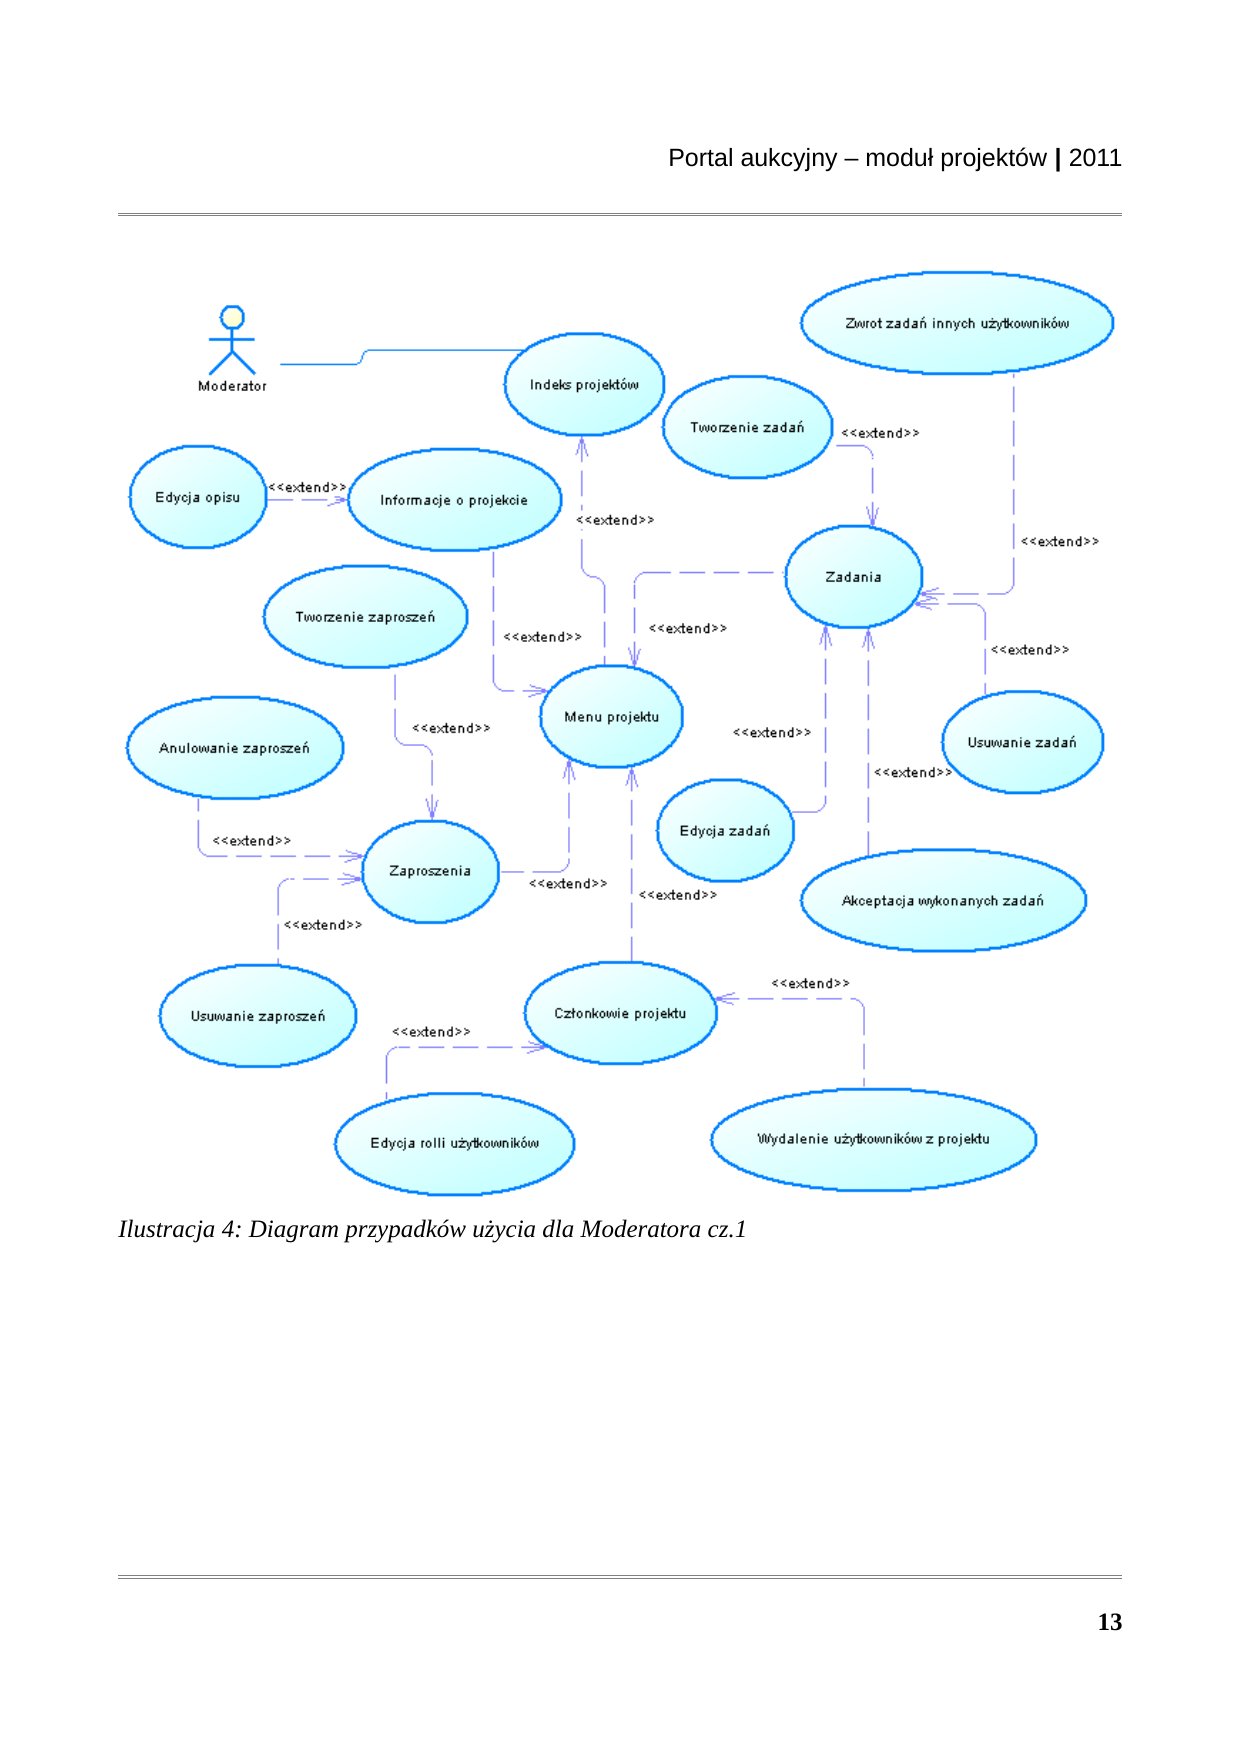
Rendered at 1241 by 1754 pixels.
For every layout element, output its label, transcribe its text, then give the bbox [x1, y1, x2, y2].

text Ilustracja 4: Diagram przypadków użycia dla Moderatora cz.1 [118, 1215, 1122, 1243]
picture [118, 257, 1123, 1215]
